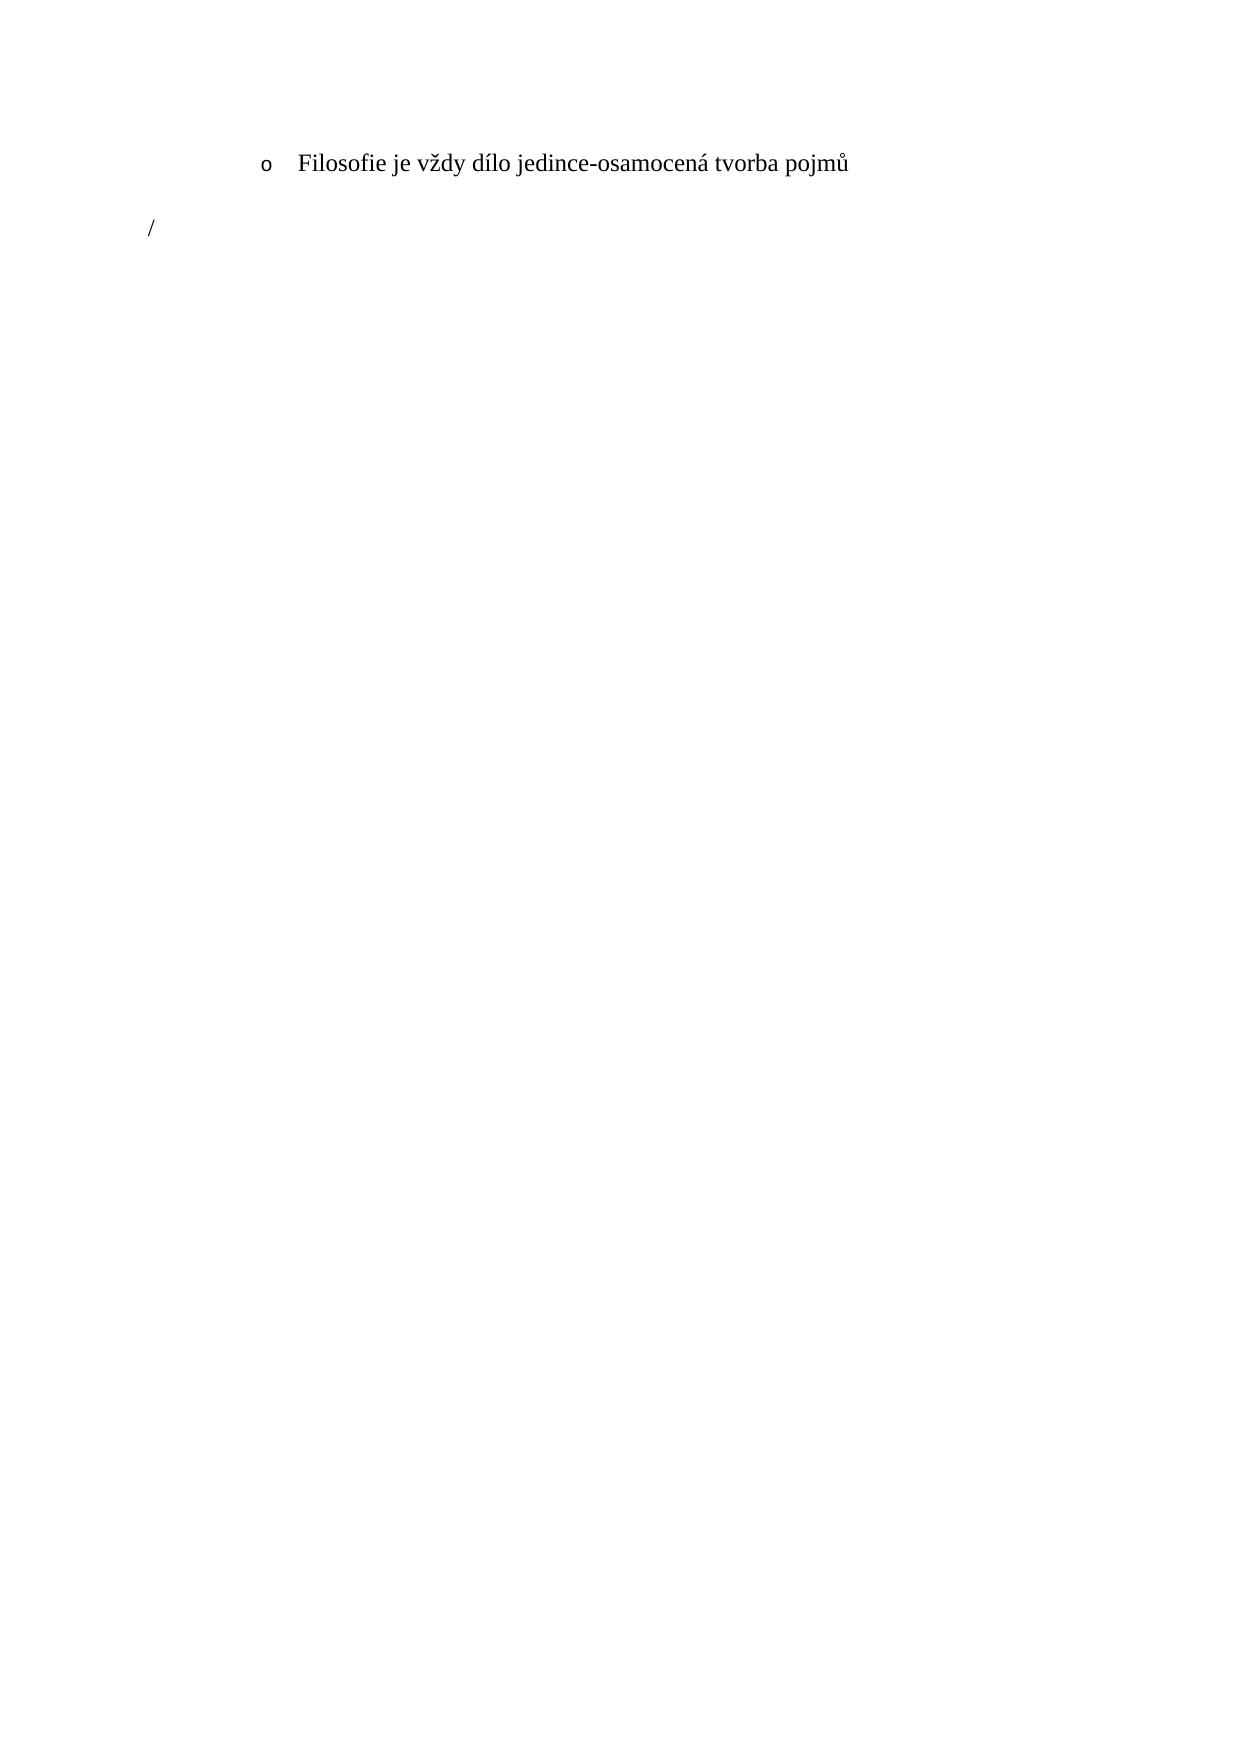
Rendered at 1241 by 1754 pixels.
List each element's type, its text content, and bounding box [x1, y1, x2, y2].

text / [148, 213, 1093, 242]
list Filosofie je vždy dílo jedince-osamocená tvorba pojmů [260, 148, 1093, 177]
